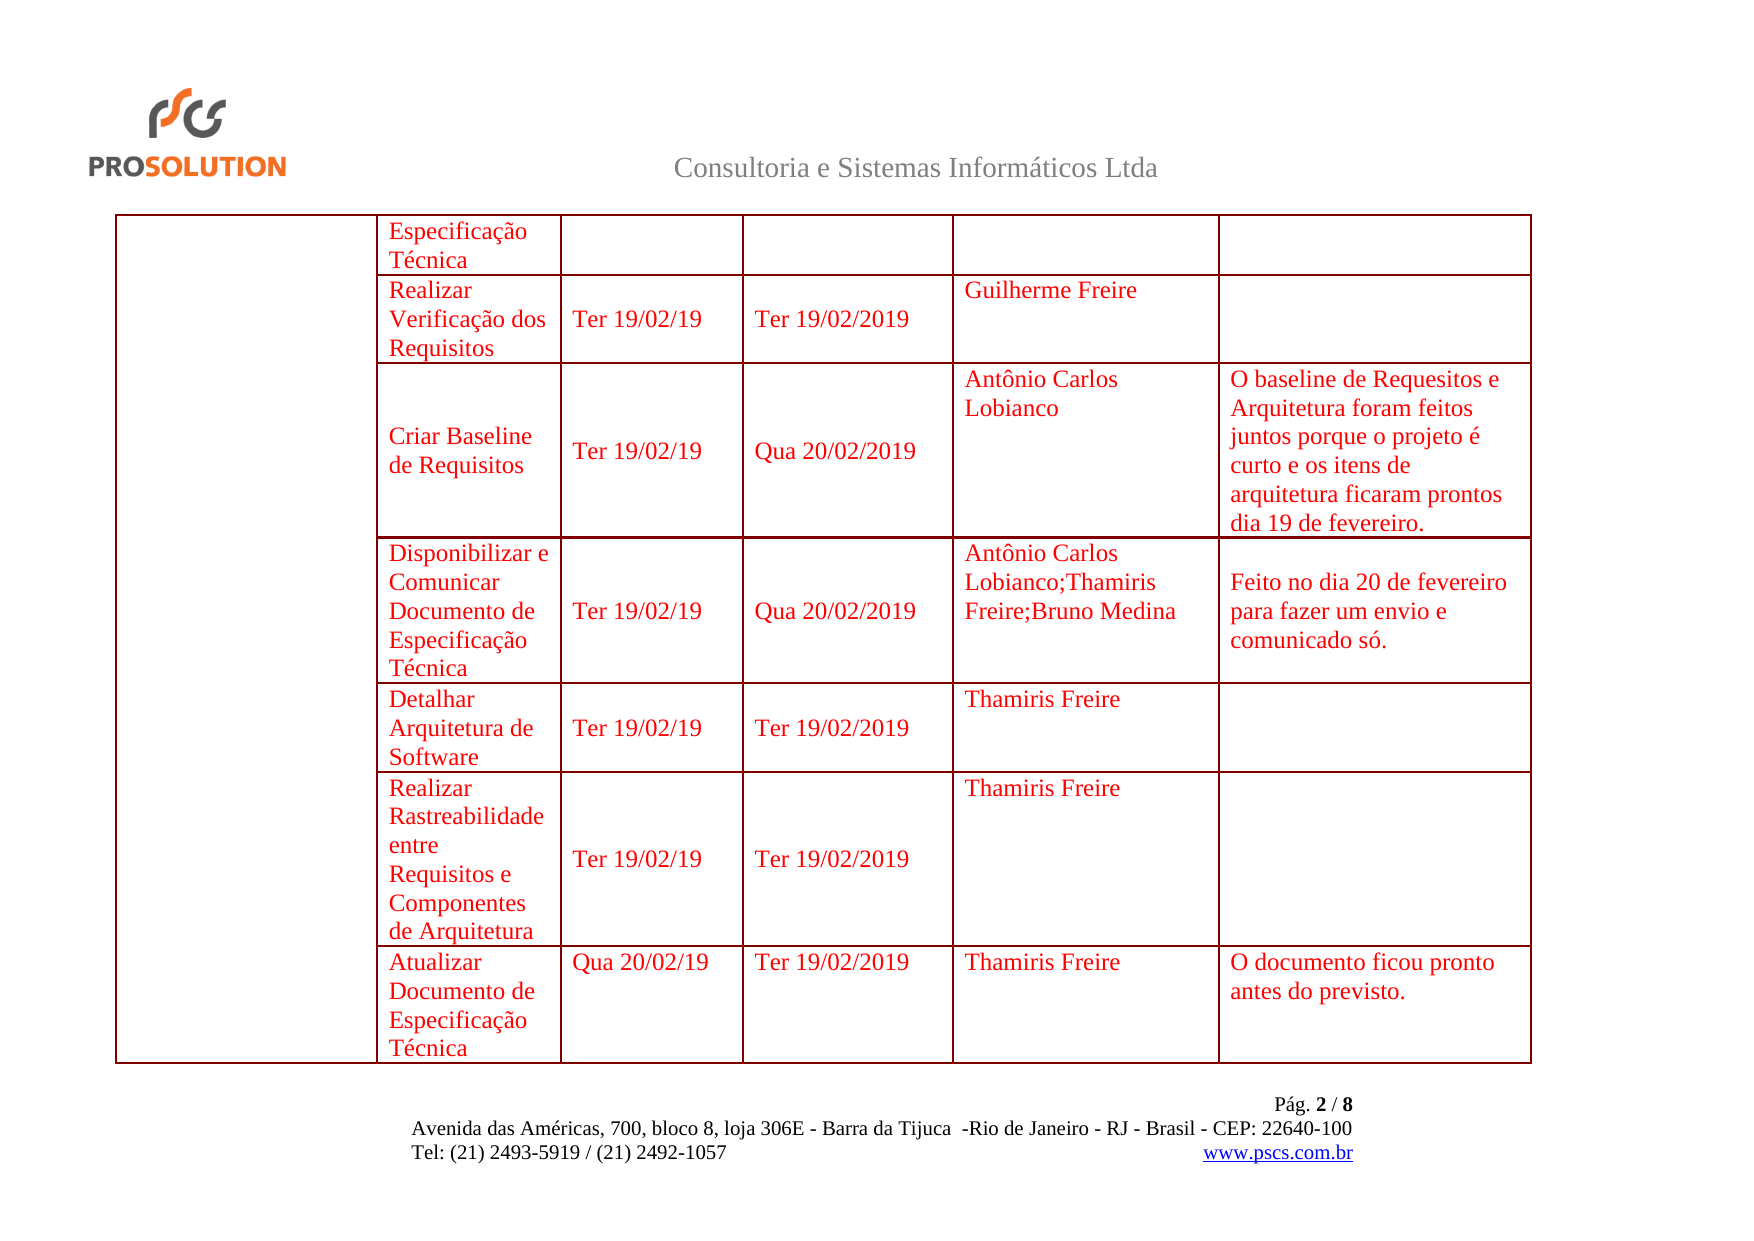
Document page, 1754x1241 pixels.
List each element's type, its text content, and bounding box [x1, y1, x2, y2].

table_cell Thamiris Freire [954, 684, 1218, 771]
table_cell O documento ficou pronto antes do previsto. [1220, 947, 1530, 1062]
table_cell [1220, 216, 1530, 273]
table_cell Qua 20/02/19 [562, 947, 742, 1062]
table_cell Guilherme Freire [954, 276, 1218, 362]
table_cell O baseline de Requesitos e Arquitetura foram feitos juntos porque o projeto é curto e os itens de arquitetura ficaram prontos dia 19 de fevereiro. [1220, 364, 1530, 536]
table_cell Ter 19/02/19 [562, 539, 742, 682]
table_cell Ter 19/02/19 [562, 773, 742, 945]
table_cell [562, 216, 742, 273]
table_cell Ter 19/02/2019 [744, 684, 952, 771]
table_cell Antônio Carlos Lobianco [954, 364, 1218, 536]
table_cell [1220, 684, 1530, 771]
table_cell Realizar Verificação dos Requisitos [378, 276, 560, 362]
table_cell Qua 20/02/2019 [744, 364, 952, 536]
table_cell Thamiris Freire [954, 773, 1218, 945]
table_cell Disponibilizar e Comunicar Documento de Especificação Técnica [378, 539, 560, 682]
table_cell [1220, 276, 1530, 362]
table_cell Atualizar Documento de Especificação Técnica [378, 947, 560, 1062]
table_cell [744, 216, 952, 273]
table_cell Ter 19/02/19 [562, 276, 742, 362]
table_cell Qua 20/02/2019 [744, 539, 952, 682]
table_cell Criar Baseline de Requisitos [378, 364, 560, 536]
table_cell Feito no dia 20 de fevereiro para fazer um envio e comunicado só. [1220, 539, 1530, 682]
table_cell Ter 19/02/19 [562, 684, 742, 771]
table_cell Ter 19/02/19 [562, 364, 742, 536]
table_cell Ter 19/02/2019 [744, 947, 952, 1062]
table_cell Thamiris Freire [954, 947, 1218, 1062]
table_cell Ter 19/02/2019 [744, 773, 952, 945]
table_cell [1220, 773, 1530, 945]
table_cell Detalhar Arquitetura de Software [378, 684, 560, 771]
table_cell Ter 19/02/2019 [744, 276, 952, 362]
picture [82, 78, 293, 186]
table_cell Antônio Carlos Lobianco;Thamiris Freire;Bruno Medina [954, 539, 1218, 682]
table_cell Realizar Rastreabilidade entre Requisitos e Componentes de Arquitetura [378, 773, 560, 945]
table_cell [117, 216, 376, 1062]
table_cell [954, 216, 1218, 273]
table_cell Especificação Técnica [378, 216, 560, 273]
